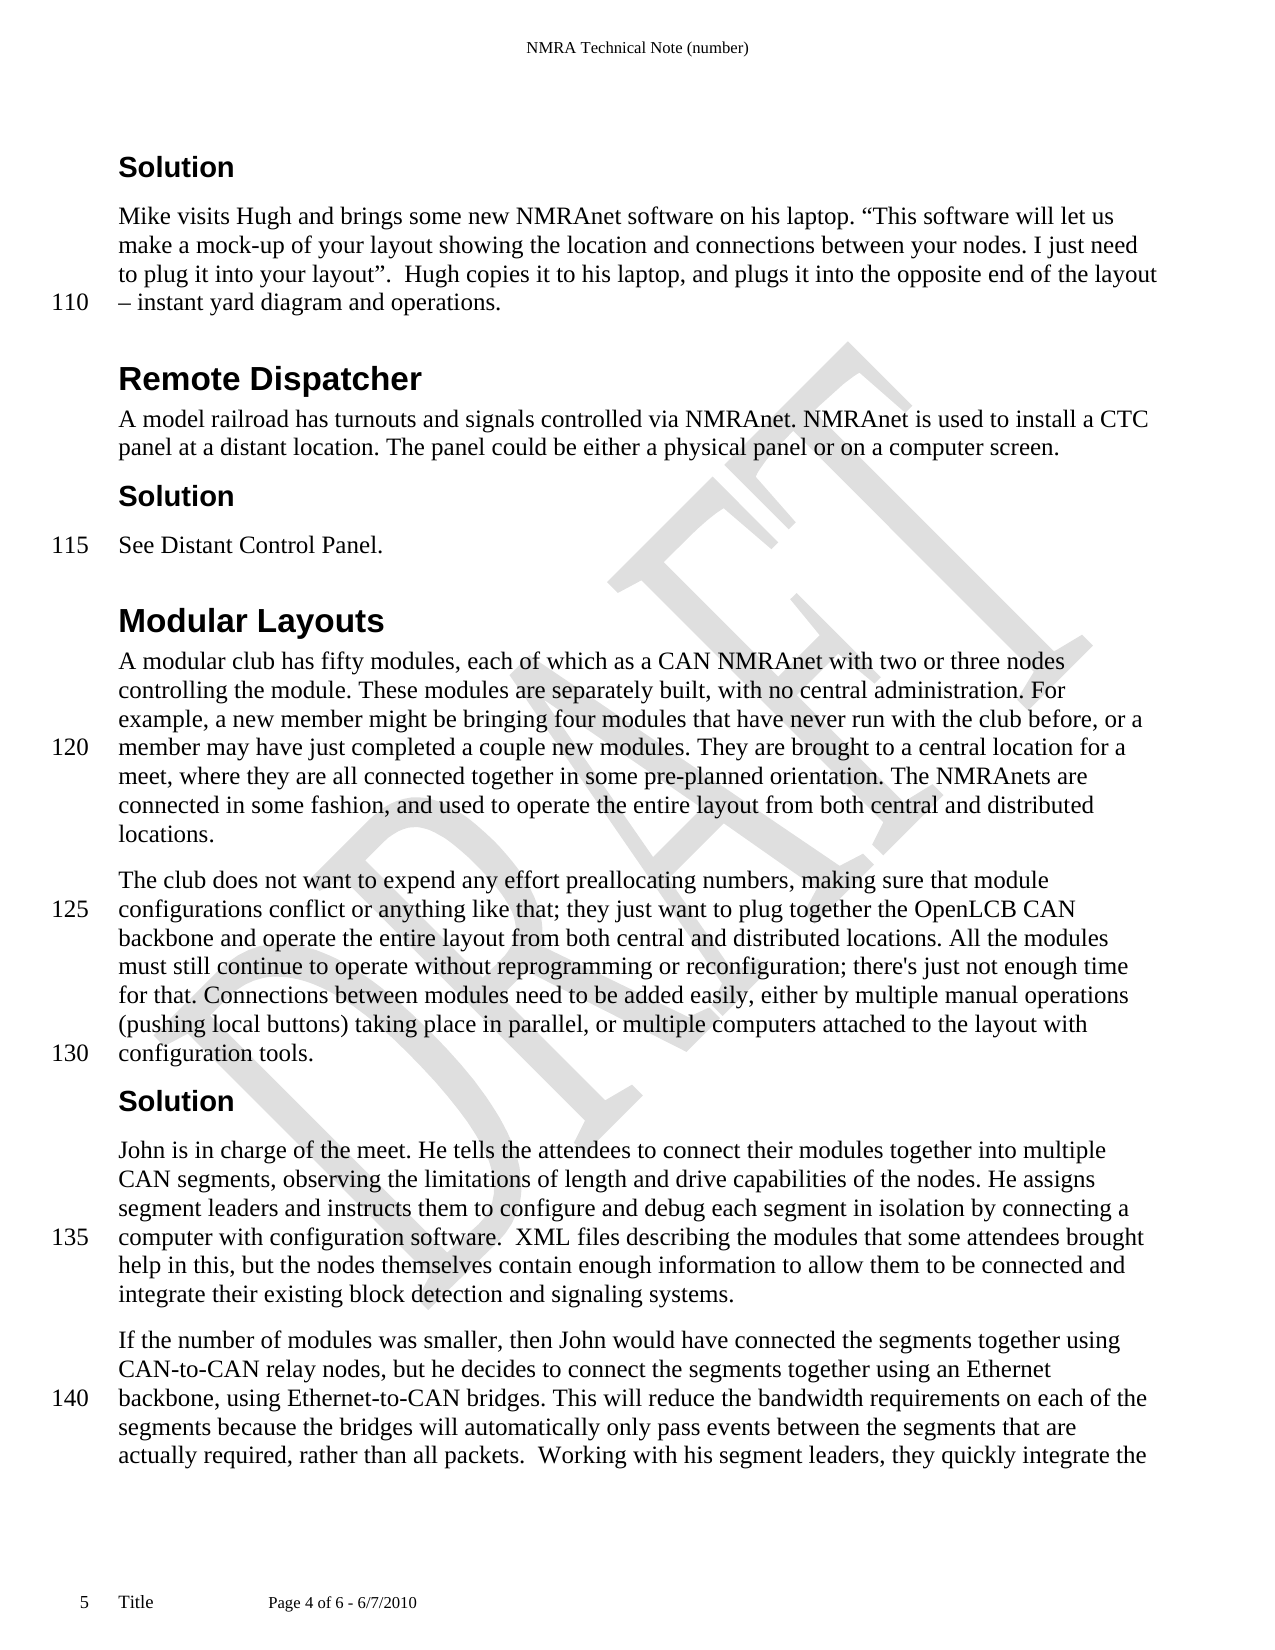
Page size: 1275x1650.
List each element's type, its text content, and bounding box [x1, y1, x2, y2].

subtitle Solution [118, 150, 1157, 183]
subtitle [831, 374, 886, 397]
subtitle [280, 1084, 463, 1118]
subtitle Modular Layouts [118, 602, 700, 640]
text A modular club has fifty modules, each of which as a CAN NMRAnet with two or three nodes controlling the module. These modules are separately built, with no central administration. For example, a new member might be bringing four modules that have never run with the club before, or a member may have just completed a couple new modules. They are brought to a central location for a meet, where they are all connected together in some pre-planned orientation. The NMRAnets are connected in some fashion, and used to operate the entire layout from both central and distributed locations. [118, 646, 882, 847]
subtitle [759, 479, 873, 512]
text [668, 530, 920, 559]
text Mike visits Hugh and brings some new NMRAnet software on his laptop. “This software will let us make a mock-up of your layout showing the location and connections between your nodes. I just need to plug it into your layout”. Hugh copies it to his laptop, and plugs it into the opposite end of the layout – instant yard diagram and operations. [118, 201, 1157, 316]
text A modular club has fifty modules, each of which as a CAN NMRAnet with two or three nodes controlling the module. These modules are separately built, with no central administration. For example, a new member might be bringing four modules that have never run with the club before, or a member may have just completed a couple new modules. They are brought to a central location for a meet, where they are all connected together in some pre-planned orientation. The NMRAnets are connected in some fashion, and used to operate the entire layout from both central and distributed locations. [798, 646, 1157, 847]
subtitle Solution [118, 1084, 271, 1118]
subtitle [717, 479, 770, 512]
text The club does not want to expend any effort preallocating numbers, making sure that module configurations conflict or anything like that; they just want to plug together the OpenLCB CAN backbone and operate the entire layout from both central and distributed locations. All the modules must still continue to operate without reprogramming or reconfiguration; there's just not enough time for that. Connections between modules need to be added easily, either by multiple manual operations (pushing local buttons) taking place in parallel, or multiple computers attached to the layout with configuration tools. [371, 865, 515, 977]
text John is in charge of the meet. He tells the attendees to connect their modules together into multiple CAN segments, observing the limitations of length and drive capabilities of the nodes. He assigns segment leaders and instructs them to configure and debug each segment in isolation by connecting a computer with configuration software. XML files describing the modules that some attendees brought help in this, but the nodes themselves contain enough information to allow them to be connected and integrate their existing block detection and signaling systems. [118, 1135, 429, 1308]
subtitle [478, 1084, 581, 1118]
subtitle [867, 359, 1157, 397]
subtitle [883, 479, 1157, 512]
subtitle [1006, 602, 1157, 640]
subtitle Remote Dispatcher [118, 359, 829, 397]
text John is in charge of the meet. He tells the attendees to connect their modules together into multiple CAN segments, observing the limitations of length and drive capabilities of the nodes. He assigns segment leaders and instructs them to configure and debug each segment in isolation by connecting a computer with configuration software. XML files describing the modules that some attendees brought help in this, but the nodes themselves contain enough information to allow them to be connected and integrate their existing block detection and signaling systems. [331, 1135, 494, 1251]
text The club does not want to expend any effort preallocating numbers, making sure that module configurations conflict or anything like that; they just want to plug together the OpenLCB CAN backbone and operate the entire layout from both central and distributed locations. All the modules must still continue to operate without reprogramming or reconfiguration; there's just not enough time for that. Connections between modules need to be added easily, either by multiple manual operations (pushing local buttons) taking place in parallel, or multiple computers attached to the layout with configuration tools. [118, 865, 529, 1066]
text The club does not want to expend any effort preallocating numbers, making sure that module configurations conflict or anything like that; they just want to plug together the OpenLCB CAN backbone and operate the entire layout from both central and distributed locations. All the modules must still continue to operate without reprogramming or reconfiguration; there's just not enough time for that. Connections between modules need to be added easily, either by multiple manual operations (pushing local buttons) taking place in parallel, or multiple computers attached to the layout with configuration tools. [503, 865, 1157, 1066]
text If the number of modules was smaller, then John would have connected the segments together using CAN-to-CAN relay nodes, but he decides to connect the segments together using an Ethernet backbone, using Ethernet-to-CAN bridges. This will reduce the bandwidth requirements on each of the segments because the bridges will automatically only pass events between the segments that are actually required, rather than all packets. Working with his segment leaders, they quickly integrate the [118, 1326, 1157, 1469]
text The club does not want to expend any effort preallocating numbers, making sure that module configurations conflict or anything like that; they just want to plug together the OpenLCB CAN backbone and operate the entire layout from both central and distributed locations. All the modules must still continue to operate without reprogramming or reconfiguration; there's just not enough time for that. Connections between modules need to be added easily, either by multiple manual operations (pushing local buttons) taking place in parallel, or multiple computers attached to the layout with configuration tools. [211, 977, 419, 1066]
text John is in charge of the meet. He tells the attendees to connect their modules together into multiple CAN segments, observing the limitations of length and drive capabilities of the nodes. He assigns segment leaders and instructs them to configure and debug each segment in isolation by connecting a computer with configuration software. XML files describing the modules that some attendees brought help in this, but the nodes themselves contain enough information to allow them to be connected and integrate their existing block detection and signaling systems. [432, 1135, 1157, 1308]
text A modular club has fifty modules, each of which as a CAN NMRAnet with two or three nodes controlling the module. These modules are separately built, with no central administration. For example, a new member might be bringing four modules that have never run with the club before, or a member may have just completed a couple new modules. They are brought to a central location for a meet, where they are all connected together in some pre-planned orientation. The NMRAnets are connected in some fashion, and used to operate the entire layout from both central and distributed locations. [559, 711, 698, 847]
text See Distant Control Panel. [118, 530, 658, 559]
subtitle [705, 602, 818, 640]
subtitle Solution [118, 479, 709, 512]
text A model railroad has turnouts and signals controlled via NMRAnet. NMRAnet is used to install a CTC panel at a distant location. The panel could be either a physical panel or on a computer screen. [816, 404, 1157, 461]
subtitle [622, 1084, 1157, 1118]
subtitle [590, 1084, 631, 1099]
text [934, 530, 1157, 559]
text A model railroad has turnouts and signals controlled via NMRAnet. NMRAnet is used to install a CTC panel at a distant location. The panel could be either a physical panel or on a computer screen. [118, 404, 784, 461]
subtitle [807, 602, 1001, 640]
